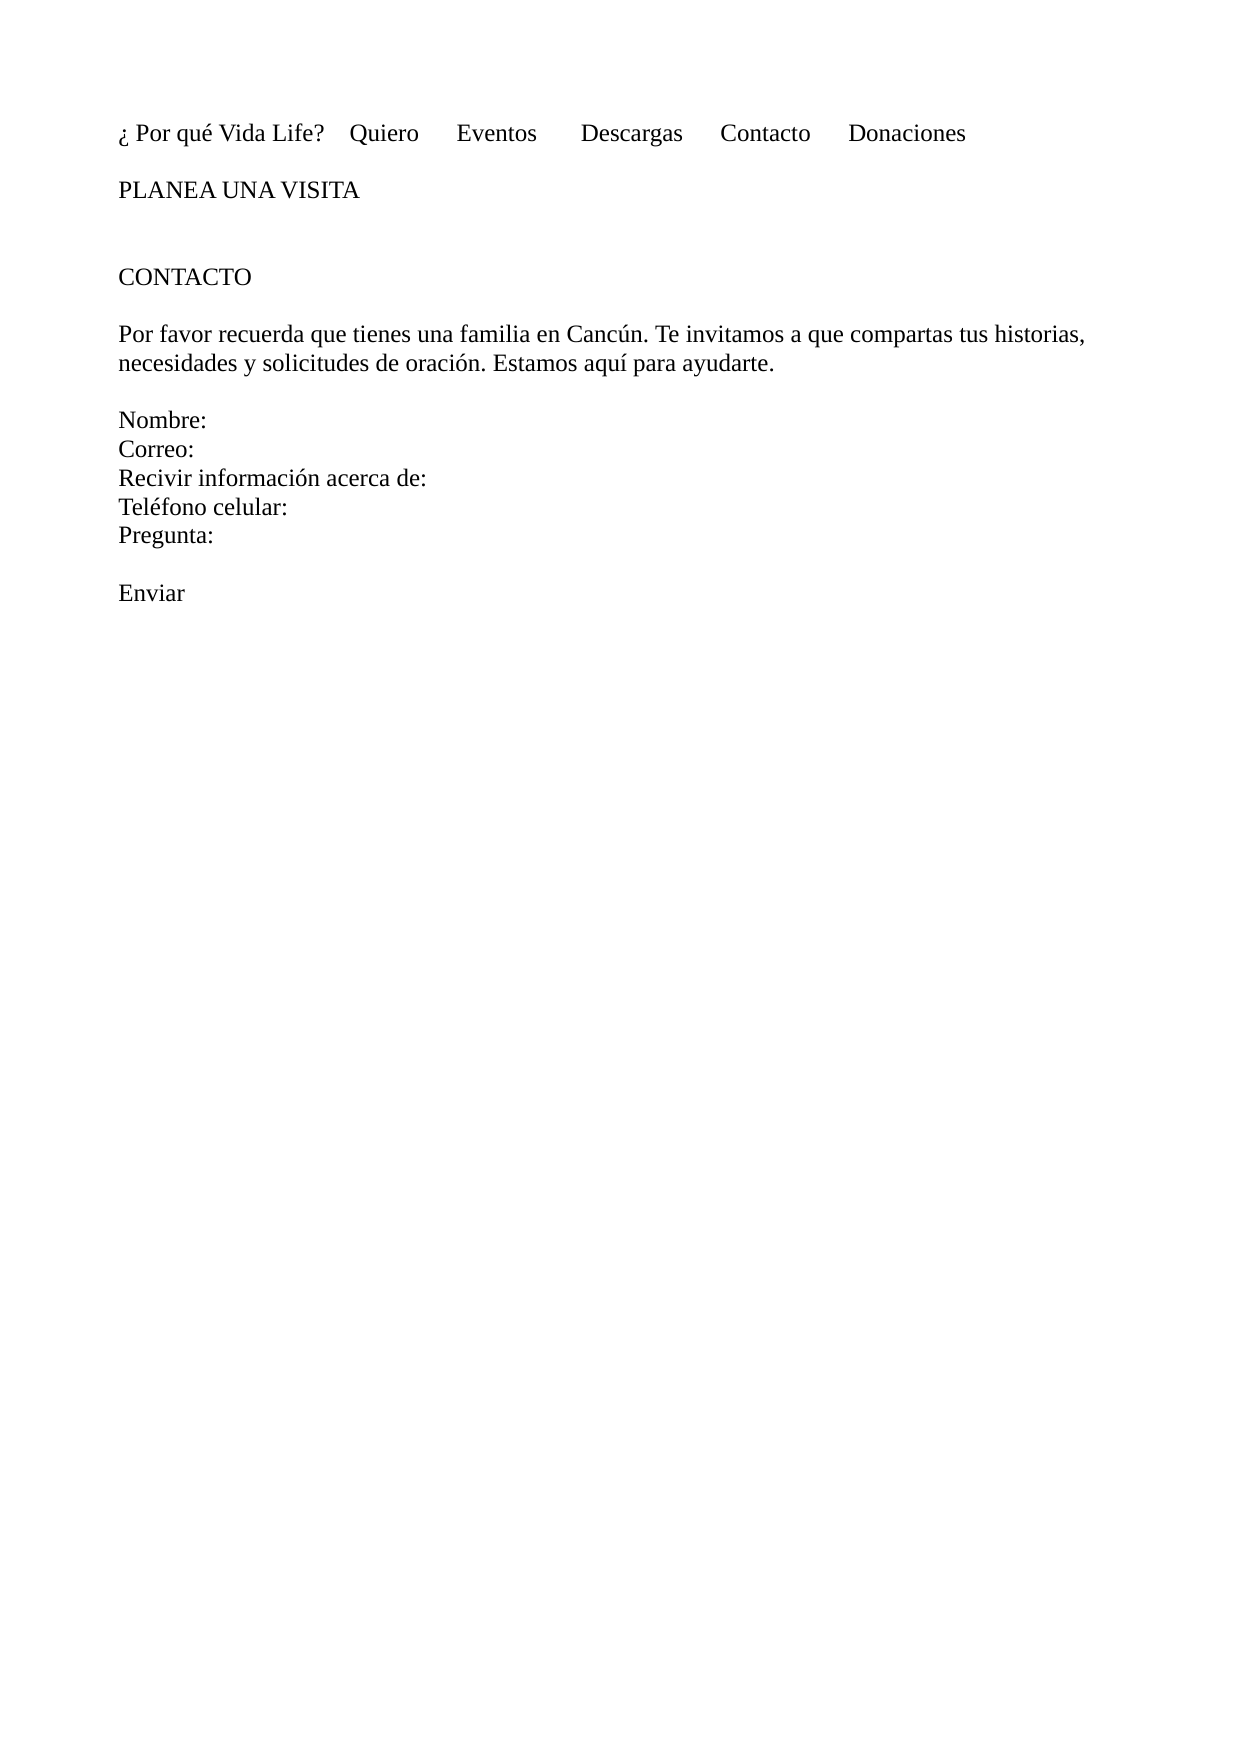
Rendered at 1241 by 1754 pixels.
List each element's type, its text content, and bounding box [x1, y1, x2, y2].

text CONTACTO [118, 262, 1122, 291]
text ¿ Por qué Vida Life? Quiero Eventos Descargas Contacto Donaciones [118, 118, 1122, 147]
text Pregunta: [118, 521, 1122, 549]
text PLANEA UNA VISITA [118, 176, 1122, 204]
text Recivir información acerca de: [118, 463, 1122, 492]
text Nombre: [118, 406, 1122, 434]
text Correo: [118, 434, 1122, 463]
text Por favor recuerda que tienes una familia en Cancún. Te invitamos a que compartas tus historias, necesidades y solicitudes de oración. Estamos aquí para ayudarte. [118, 319, 1122, 377]
text Teléfono celular: [118, 492, 1122, 521]
text Enviar [118, 578, 1122, 607]
